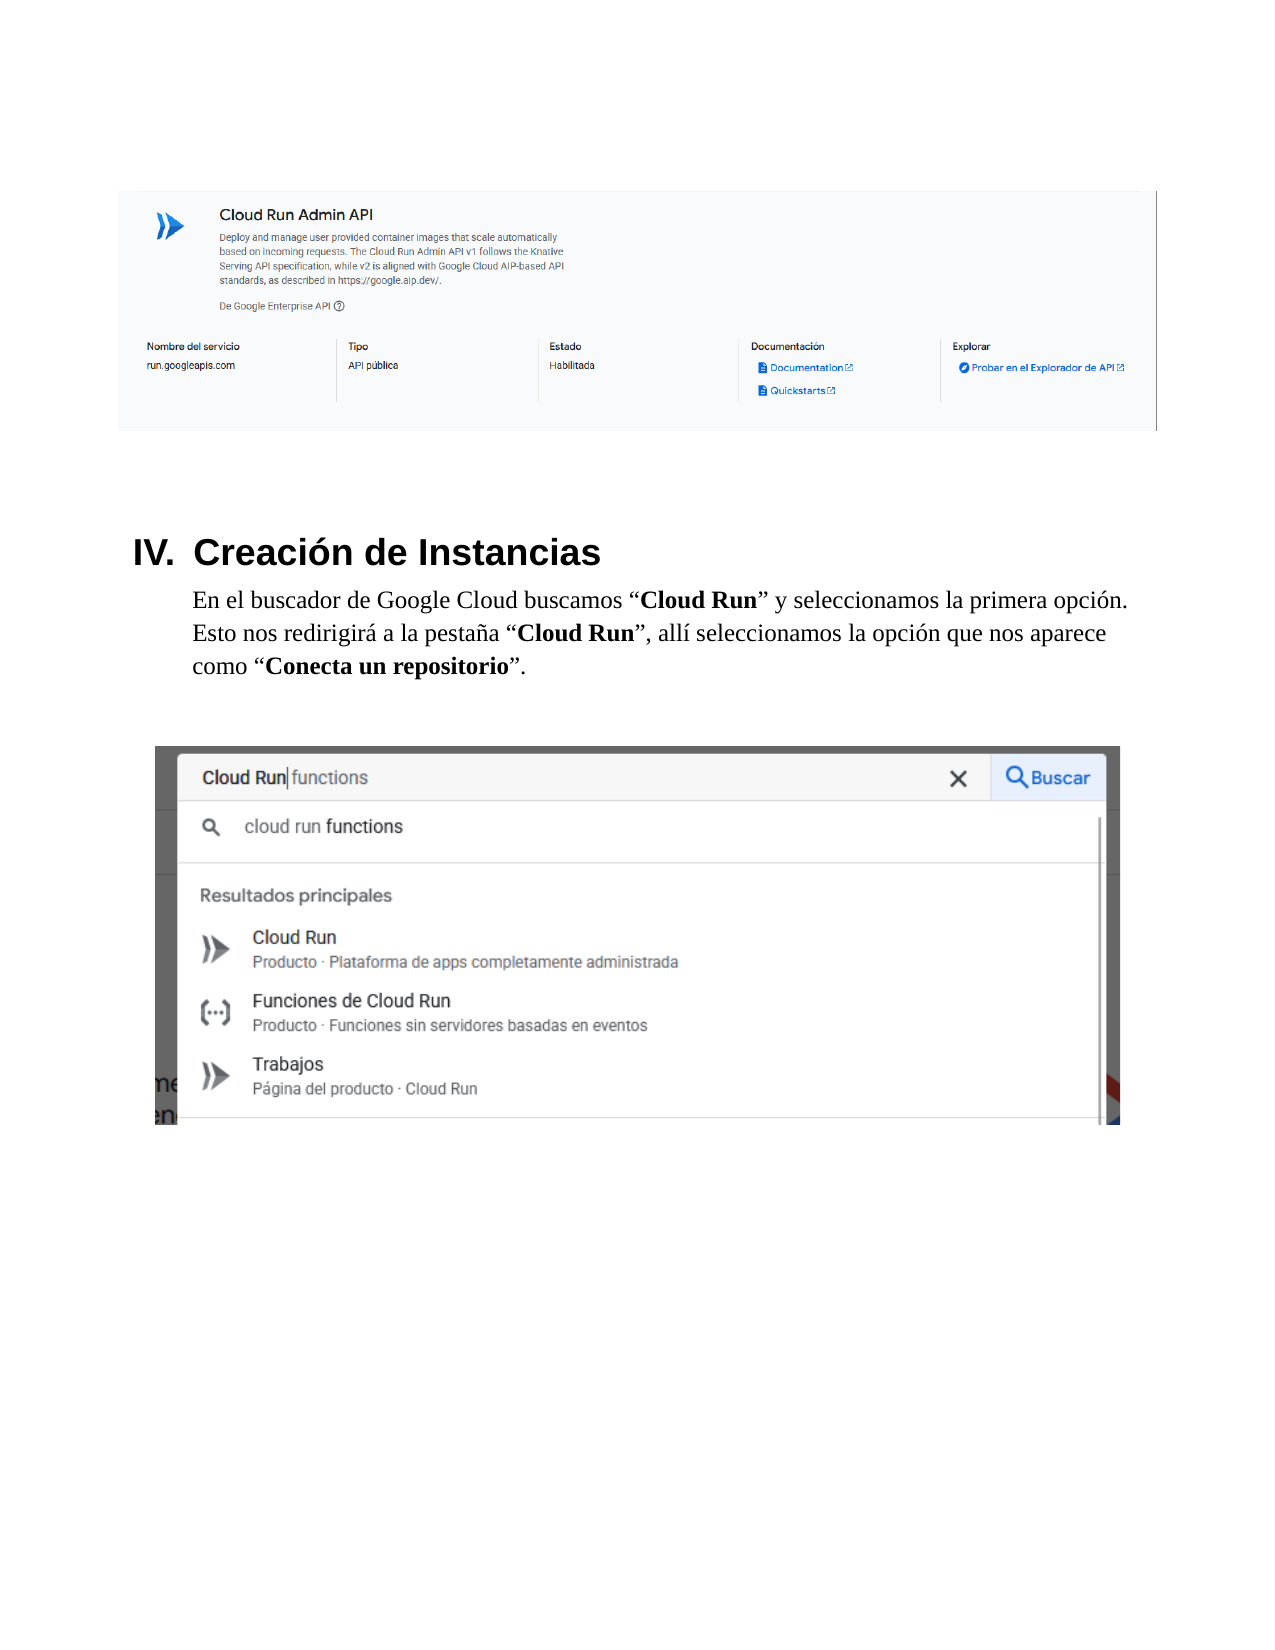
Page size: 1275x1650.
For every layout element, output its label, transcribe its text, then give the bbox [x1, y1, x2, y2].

picture [118, 191, 1157, 431]
text En el buscador de Google Cloud buscamos “Cloud Run” y seleccionamos la primera opción. Esto nos redirigirá a la pestaña “Cloud Run”, allí seleccionamos la opción que nos aparece como “Conecta un repositorio”. [192, 585, 1157, 680]
subtitle Creación de Instancias [175, 530, 1157, 573]
picture [155, 746, 1121, 1125]
